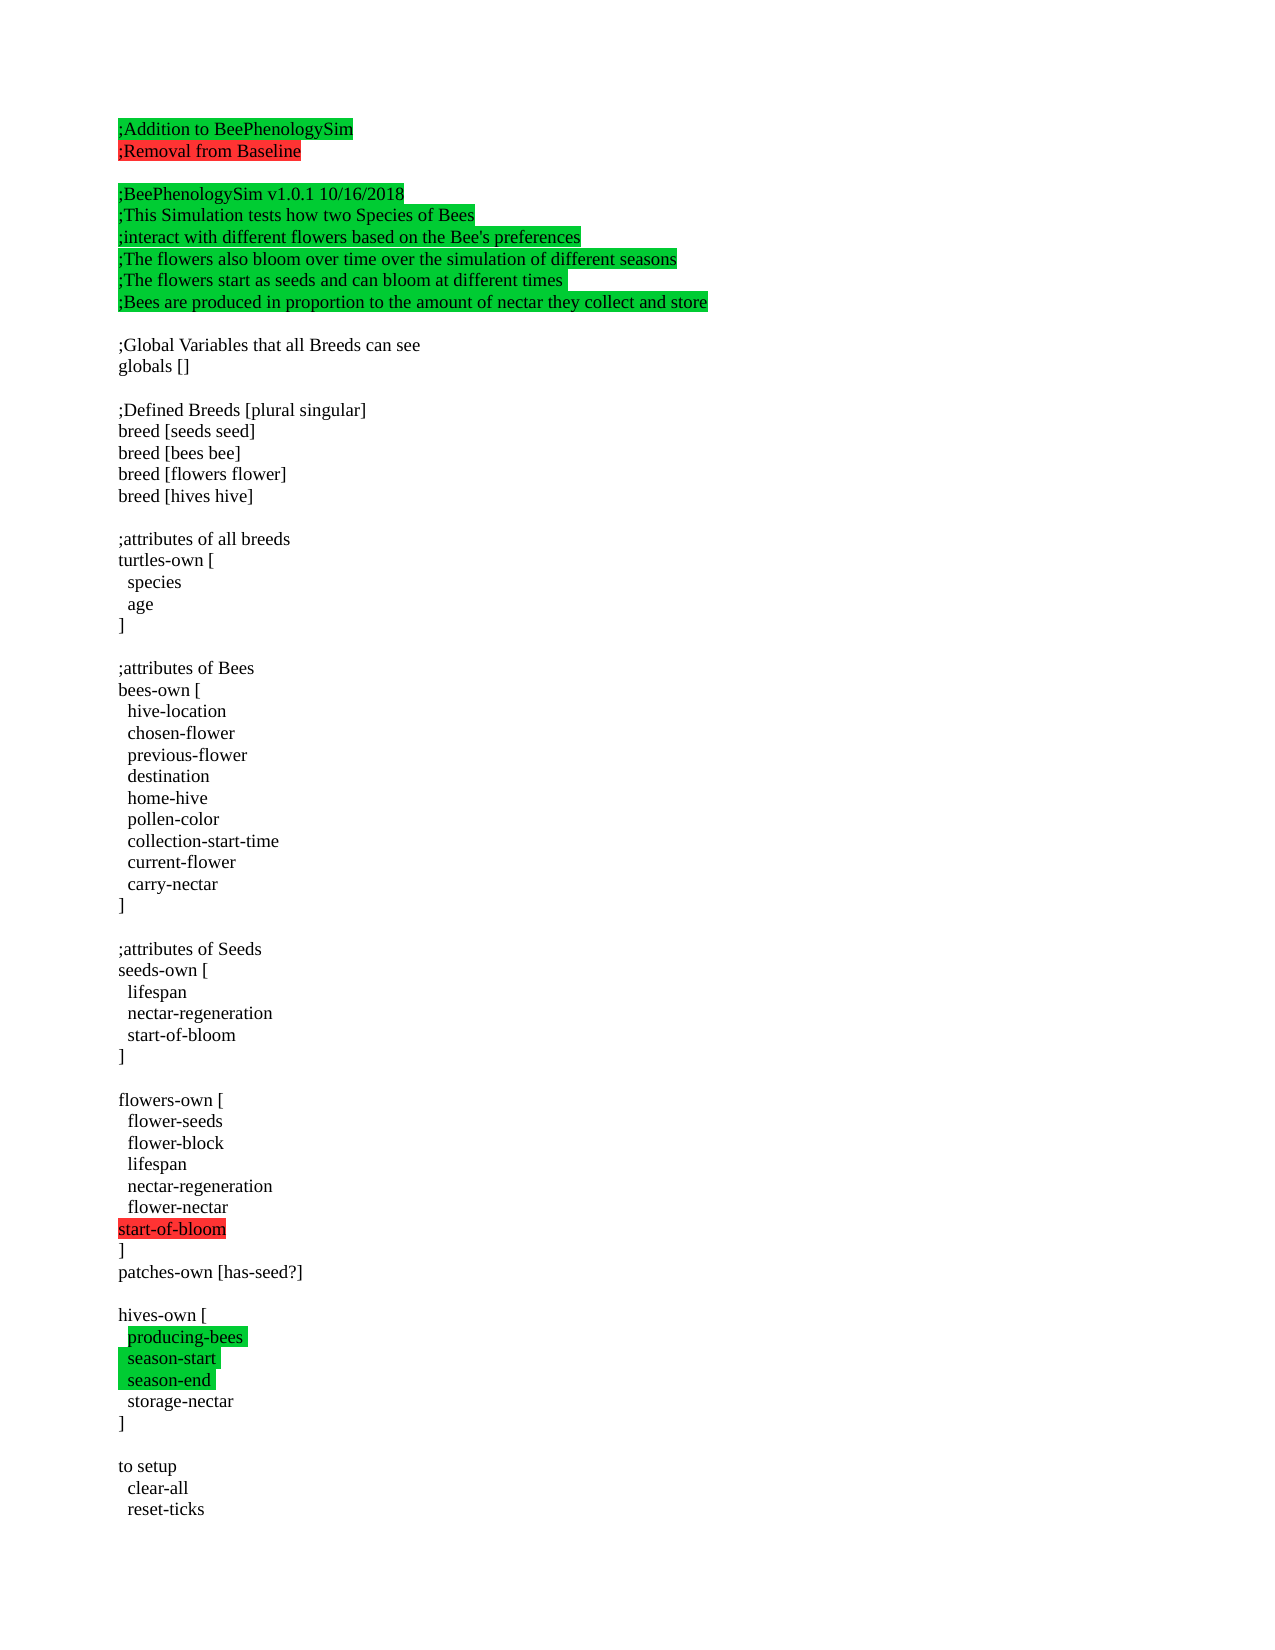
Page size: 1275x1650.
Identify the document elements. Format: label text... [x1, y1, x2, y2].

text flower-nectar [118, 1196, 1157, 1218]
text pollen-color [118, 808, 1157, 830]
text species [118, 571, 1157, 592]
text ] [118, 614, 1157, 636]
text destination [118, 765, 1157, 787]
text flower-block [118, 1132, 1157, 1153]
text storage-nectar [118, 1390, 1157, 1412]
text ;The flowers start as seeds and can bloom at different times [118, 269, 1157, 291]
text hives-own [ [118, 1304, 1157, 1326]
text turtles-own [ [118, 549, 1157, 571]
text reset-ticks [118, 1498, 1157, 1520]
text lifespan [118, 1153, 1157, 1175]
text previous-flower [118, 743, 1157, 765]
text ;BeePhenologySim v1.0.1 10/16/2018 [118, 183, 1157, 204]
text clear-all [118, 1477, 1157, 1498]
text ;Defined Breeds [plural singular] [118, 398, 1157, 420]
text chosen-flower [118, 722, 1157, 743]
text ;attributes of Seeds [118, 937, 1157, 959]
text lifespan [118, 981, 1157, 1002]
text start-of-bloom [118, 1218, 1157, 1239]
text nectar-regeneration [118, 1175, 1157, 1196]
text breed [seeds seed] [118, 420, 1157, 442]
text carry-nectar [118, 873, 1157, 894]
text breed [hives hive] [118, 485, 1157, 506]
text ] [118, 1045, 1157, 1067]
text age [118, 592, 1157, 614]
text globals [] [118, 355, 1157, 377]
text hive-location [118, 700, 1157, 722]
text nectar-regeneration [118, 1002, 1157, 1024]
text ;interact with different flowers based on the Bee's preferences [118, 226, 1157, 247]
text bees-own [ [118, 679, 1157, 700]
text ;Bees are produced in proportion to the amount of nectar they collect and store [118, 291, 1157, 312]
text ;The flowers also bloom over time over the simulation of different seasons [118, 247, 1157, 269]
text home-hive [118, 787, 1157, 808]
text breed [flowers flower] [118, 463, 1157, 485]
text to setup [118, 1455, 1157, 1477]
text patches-own [has-seed?] [118, 1261, 1157, 1282]
text breed [bees bee] [118, 442, 1157, 463]
text ] [118, 1412, 1157, 1433]
text ] [118, 894, 1157, 916]
text producing-bees [118, 1326, 1157, 1347]
text ;attributes of Bees [118, 657, 1157, 679]
text ;This Simulation tests how two Species of Bees [118, 204, 1157, 226]
text season-end [118, 1369, 1157, 1390]
text ;Removal from Baseline [118, 140, 1157, 161]
text collection-start-time [118, 830, 1157, 851]
text start-of-bloom [118, 1024, 1157, 1045]
text ;Global Variables that all Breeds can see [118, 334, 1157, 355]
text season-start [118, 1347, 1157, 1369]
text seeds-own [ [118, 959, 1157, 981]
text flowers-own [ [118, 1088, 1157, 1110]
text flower-seeds [118, 1110, 1157, 1132]
text ] [118, 1239, 1157, 1261]
text ;Addition to BeePhenologySim [118, 118, 1157, 140]
text ;attributes of all breeds [118, 528, 1157, 549]
text current-flower [118, 851, 1157, 873]
